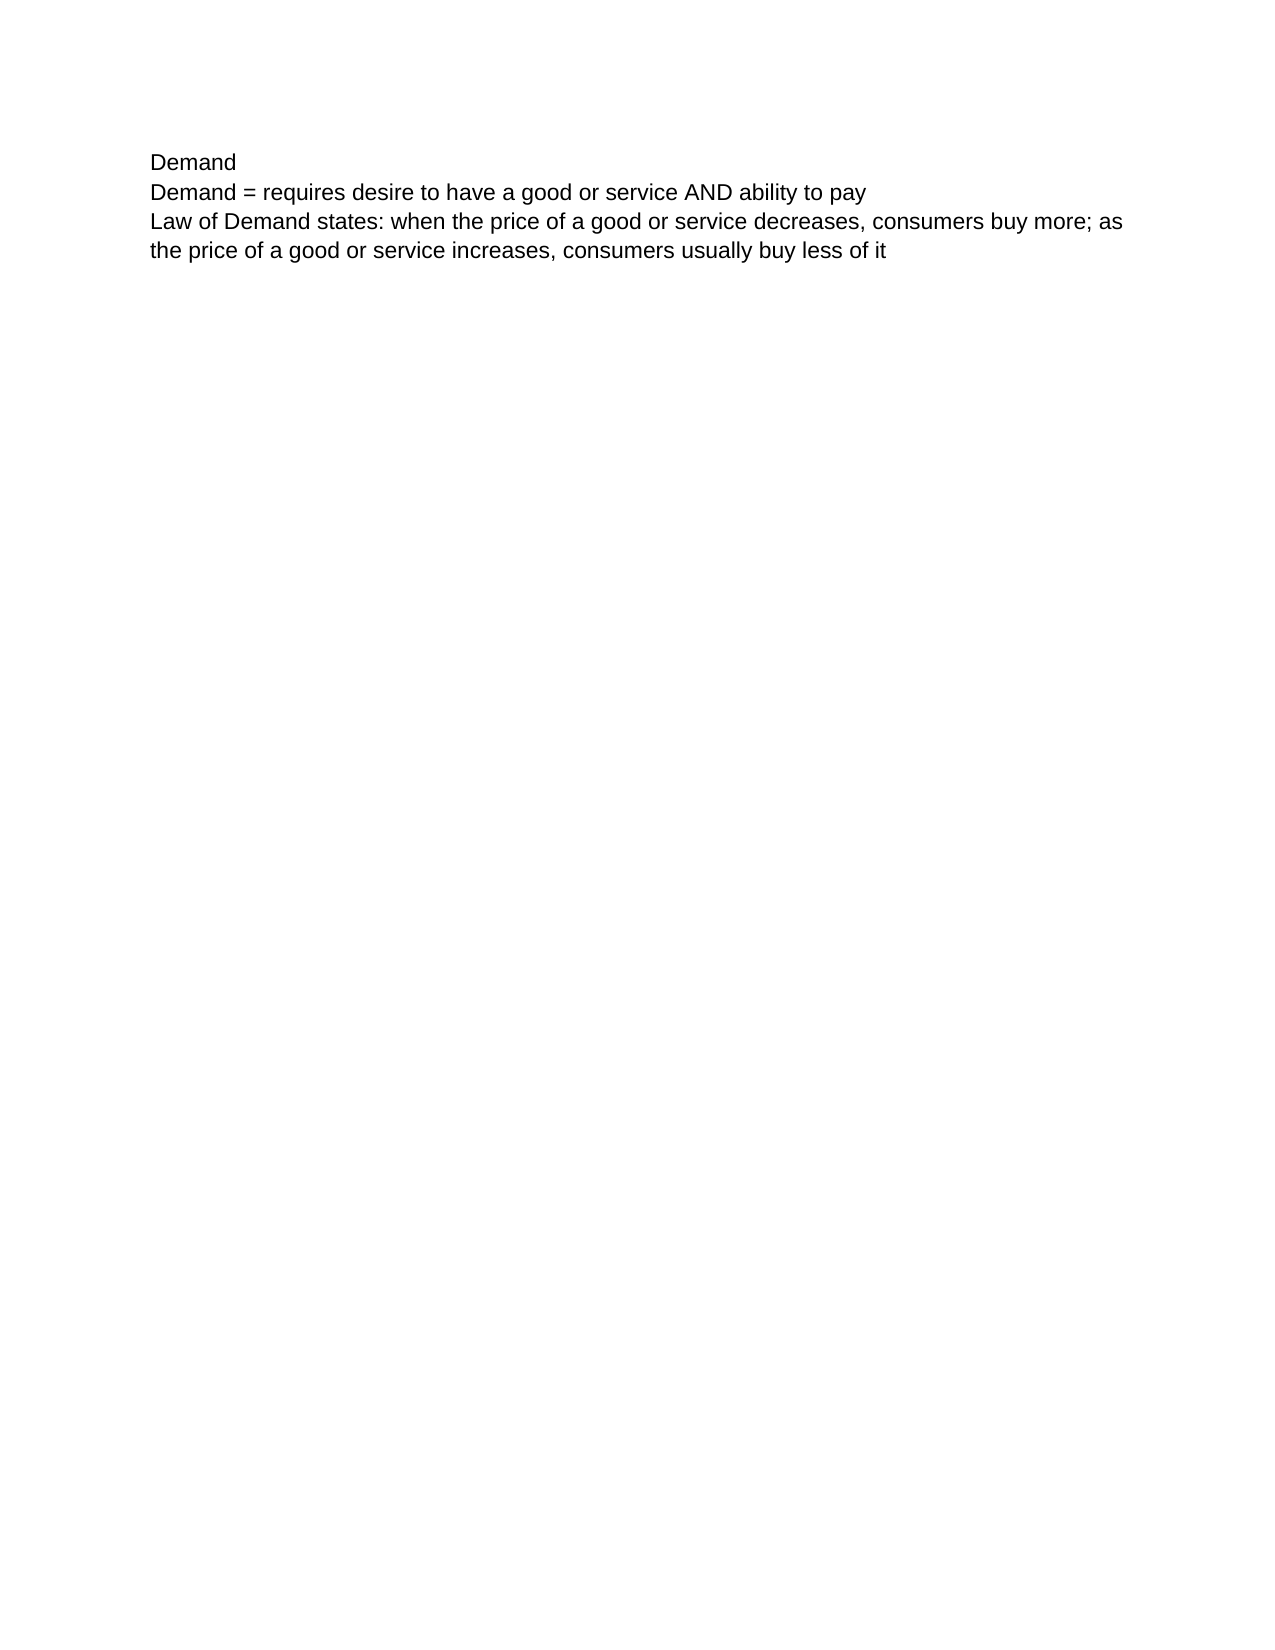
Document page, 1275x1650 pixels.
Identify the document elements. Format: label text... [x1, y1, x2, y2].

text Demand = requires desire to have a good or service AND ability to pay [150, 179, 1125, 205]
text Demand [150, 150, 1125, 176]
text Law of Demand states: when the price of a good or service decreases, consumers buy more; as the price of a good or service increases, consumers usually buy less of it [150, 209, 1125, 264]
